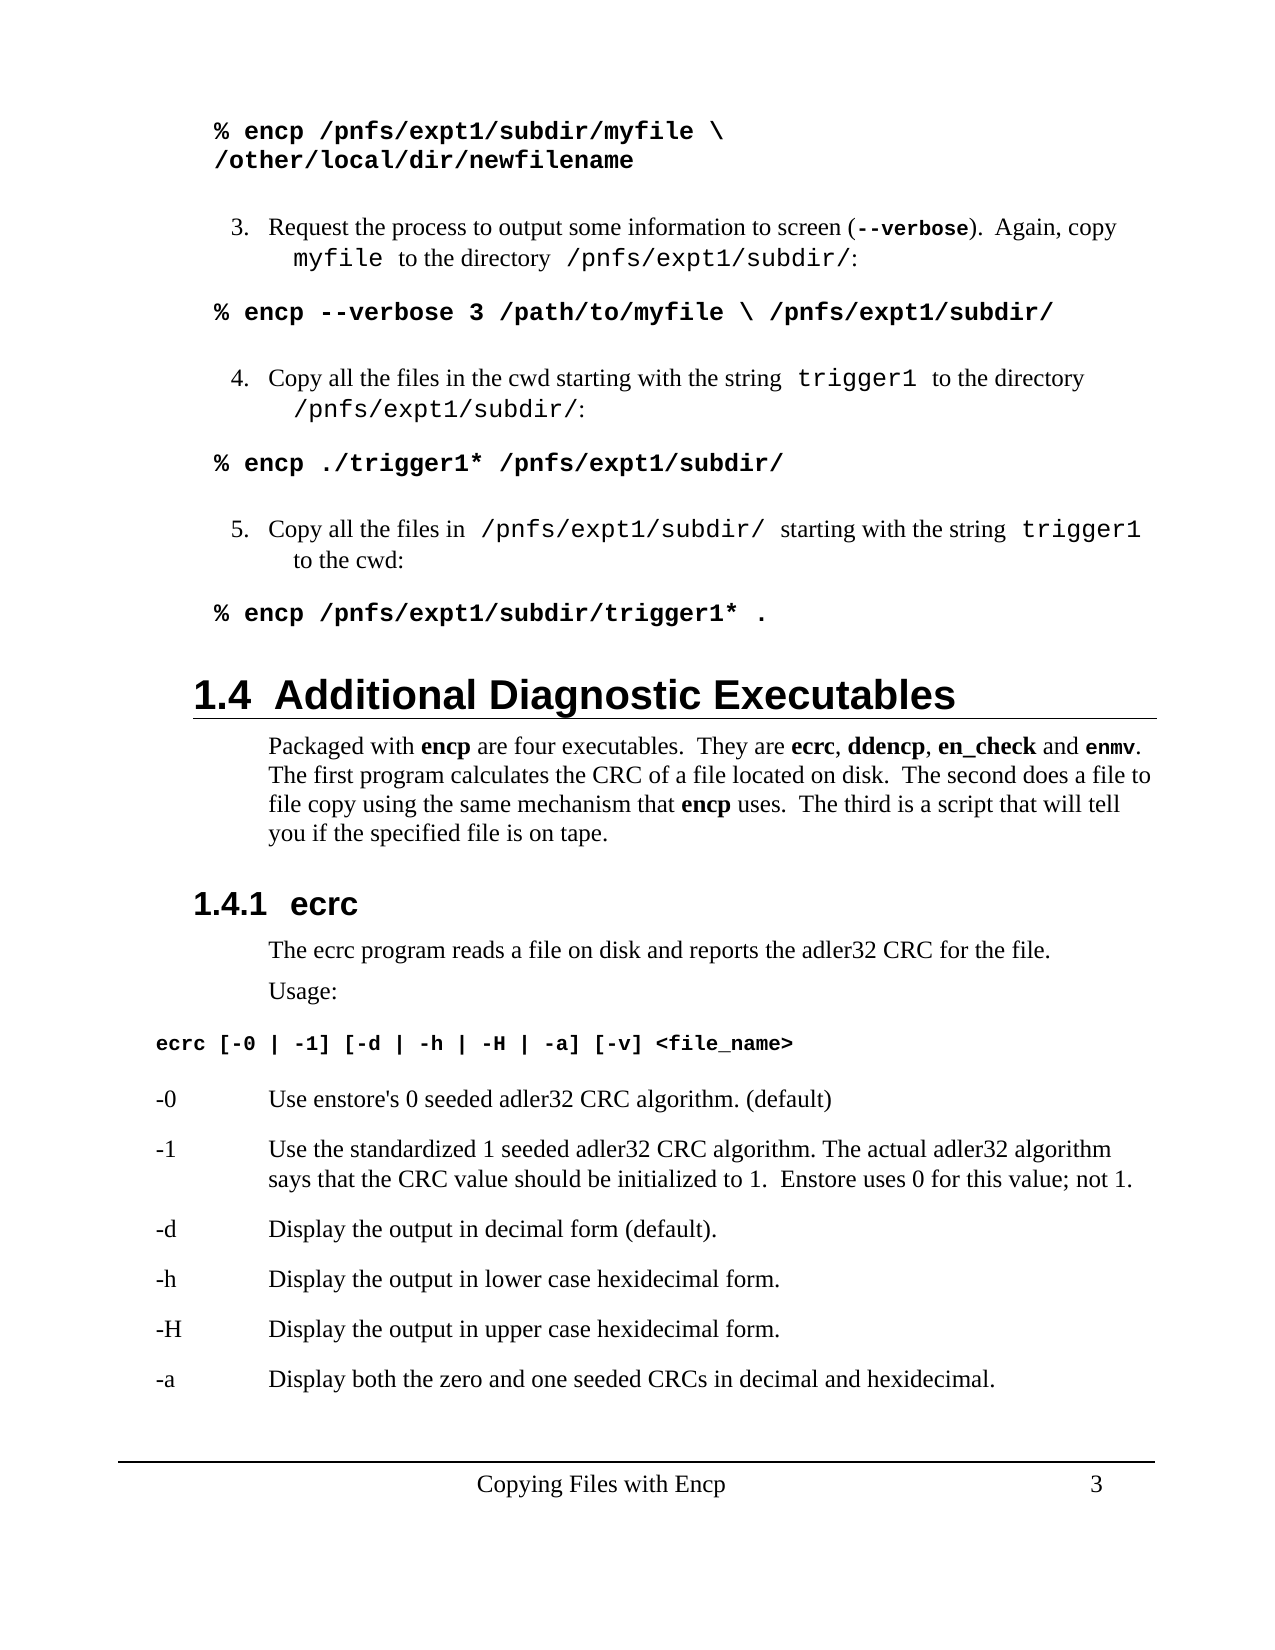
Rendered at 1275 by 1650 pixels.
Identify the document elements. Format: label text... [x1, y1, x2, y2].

text The ecrc program reads a file on disk and reports the adler32 CRC for the file. [268, 935, 1157, 964]
text in ps% encp /pnfs/expt1/subdir/myfile \ /other/local/dir/newfilename [214, 118, 1157, 176]
list Copy all the files in the cwd starting with the string trigger1 to the directory /pnfs/expt1/subdir/: [231, 363, 1157, 425]
subtitle Additional Diagnostic Executables [193, 670, 1157, 718]
text ecrc [-0 | -1] [-d | -h | -H | -a] [-v] <file_name> [156, 1032, 1157, 1057]
list Copy all the files in /pnfs/expt1/subdir/ starting with the string trigger1 to the cwd: [231, 514, 1157, 574]
text -1 Use the standardized 1 seeded adler32 CRC algorithm. The actual adler32 algorithm says that the CRC value should be initialized to 1. Enstore uses 0 for this value; not 1. [156, 1134, 1157, 1192]
text in ps% encp --verbose 3 /path/to/myfile \ /pnfs/expt1/subdir/ [214, 298, 1157, 328]
list Request the process to output some information to screen (--verbose). Again, copy myfile to the directory /pnfs/expt1/subdir/: [231, 212, 1157, 273]
text Packaged with encp are four executables. They are ecrc, ddencp, en_check and enmv. The first program calculates the CRC of a file located on disk. The second does a file to file copy using the same mechanism that encp uses. The third is a script that will tell you if the specified file is on tape. [268, 731, 1157, 847]
text -H Display the output in upper case hexidecimal form. [156, 1313, 1157, 1342]
text -h Display the output in lower case hexidecimal form. [156, 1263, 1157, 1292]
text % encp /pnfs/expt1/subdir/trigger1* . [214, 599, 1157, 628]
text Usage: [268, 976, 1157, 1005]
text % encp ./trigger1* /pnfs/expt1/subdir/ [214, 450, 1157, 479]
text -a Display both the zero and one seeded CRCs in decimal and hexidecimal. [156, 1363, 1157, 1392]
subtitle ecrc [156, 884, 1157, 922]
text -d Display the output in decimal form (default). [156, 1213, 1157, 1242]
text -0 Use enstore's 0 seeded adler32 CRC algorithm. (default) [156, 1084, 1157, 1113]
